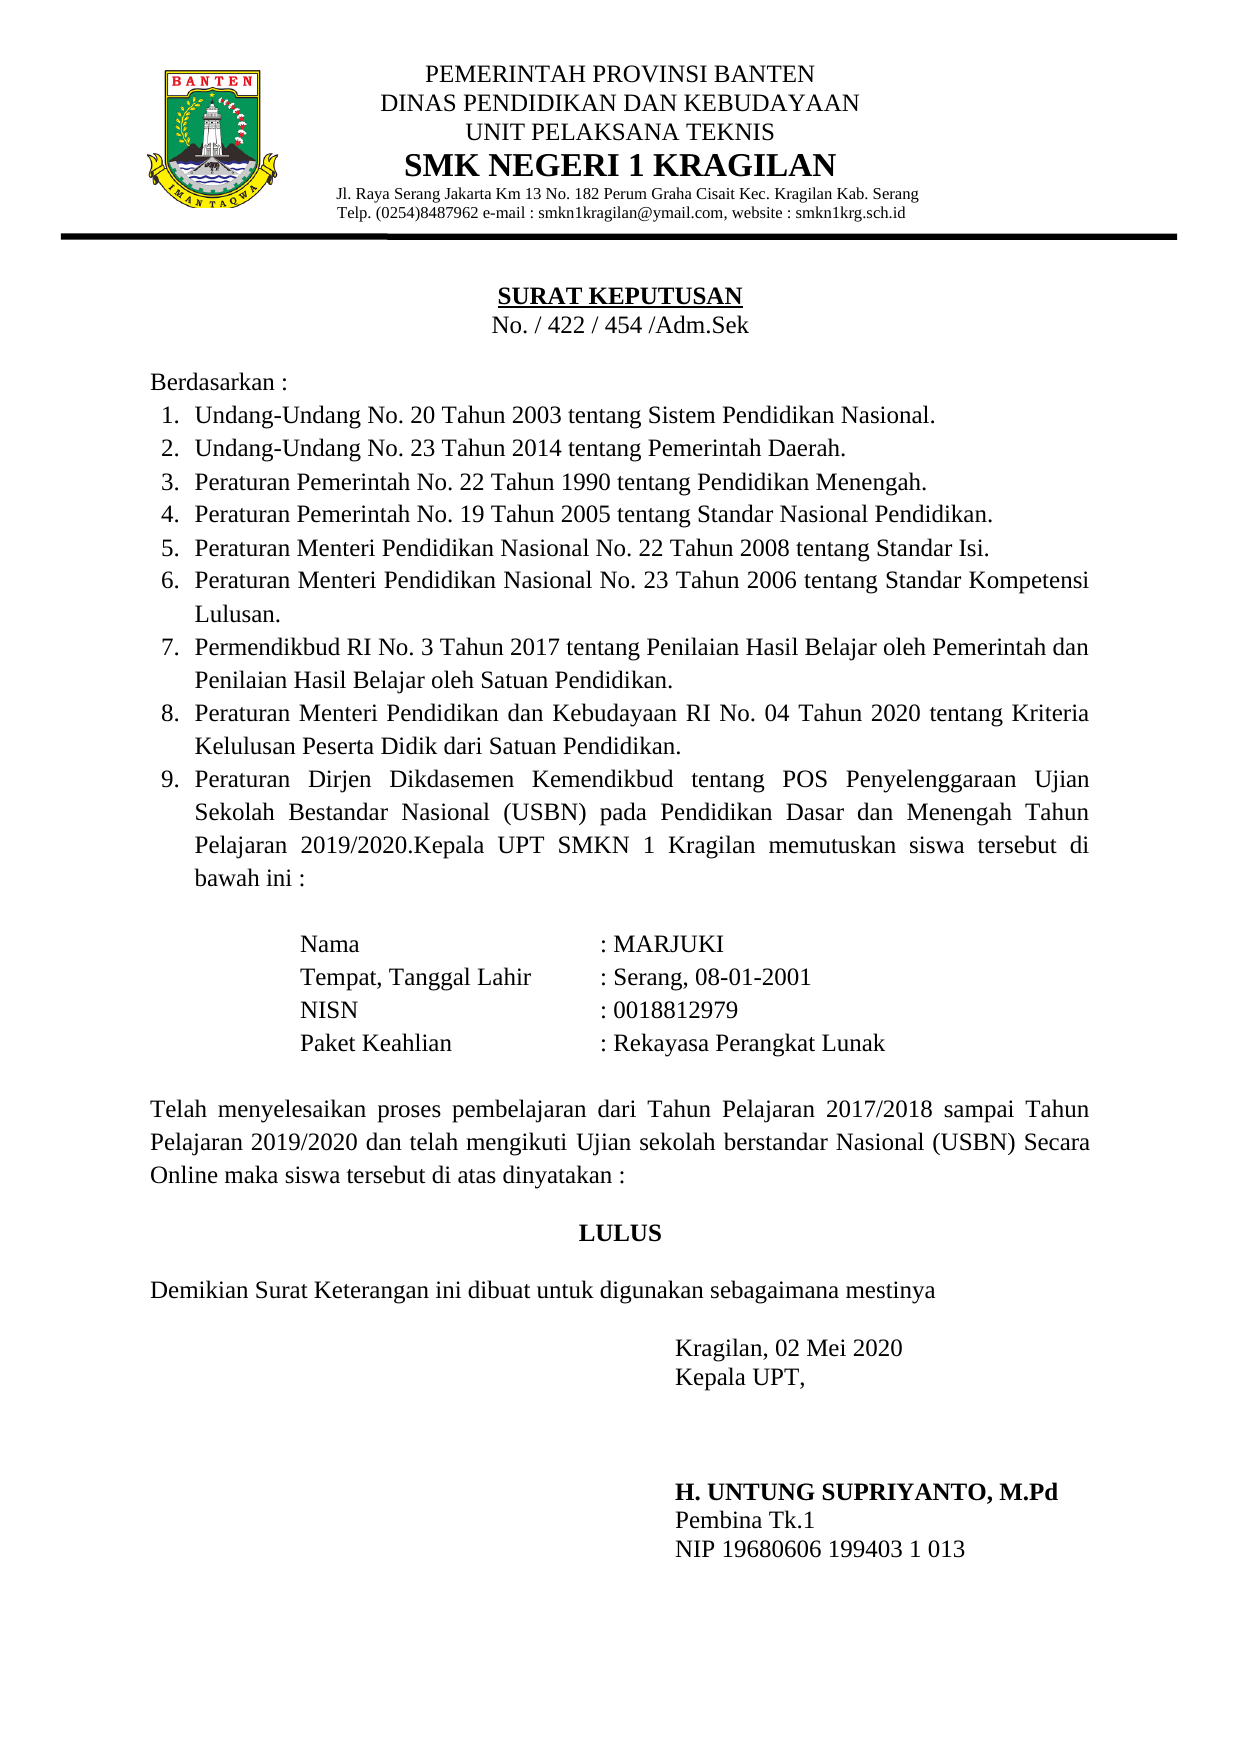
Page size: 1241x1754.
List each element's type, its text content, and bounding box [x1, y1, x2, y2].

text NISN : 0018812979 [150, 995, 1090, 1024]
text Demikian Surat Keterangan ini dibuat untuk digunakan sebagaimana mestinya [150, 1276, 1090, 1304]
list Peraturan Dirjen Dikdasemen Kemendikbud tentang POS Penyelenggaraan Ujian Sekolah Bestandar Nasional (USBN) pada Pendidikan Dasar dan Menengah Tahun Pelajaran 2019/2020.Kepala UPT SMKN 1 Kragilan memutuskan siswa tersebut di bawah ini : [179, 764, 1090, 892]
text H. UNTUNG SUPRIYANTO, M.Pd [150, 1477, 1090, 1506]
list Undang-Undang No. 23 Tahun 2014 tentang Pemerintah Daerah. [179, 433, 1090, 462]
text Kepala UPT, [150, 1362, 1090, 1391]
list Undang-Undang No. 20 Tahun 2003 tentang Sistem Pendidikan Nasional. [179, 401, 1090, 429]
list Peraturan Menteri Pendidikan Nasional No. 23 Tahun 2006 tentang Standar Kompetensi Lulusan. [179, 566, 1090, 627]
list Peraturan Pemerintah No. 19 Tahun 2005 tentang Standar Nasional Pendidikan. [179, 499, 1090, 528]
text NIP 19680606 199403 1 013 [150, 1534, 1090, 1563]
text Pembina Tk.1 [150, 1506, 1090, 1534]
list Peraturan Menteri Pendidikan dan Kebudayaan RI No. 04 Tahun 2020 tentang Kriteria Kelulusan Peserta Didik dari Satuan Pendidikan. [179, 698, 1090, 759]
text Telah menyelesaikan proses pembelajaran dari Tahun Pelajaran 2017/2018 sampai Tahun Pelajaran 2019/2020 dan telah mengikuti Ujian sekolah berstandar Nasional (USBN) Secara Online maka siswa tersebut di atas dinyatakan : [150, 1094, 1090, 1189]
text Kragilan, 02 Mei 2020 [150, 1333, 1090, 1362]
picture [146, 70, 279, 208]
text Paket Keahlian : Rekayasa Perangkat Lunak [150, 1028, 1090, 1057]
list Peraturan Pemerintah No. 22 Tahun 1990 tentang Pendidikan Menengah. [179, 467, 1090, 495]
text LULUS [150, 1218, 1090, 1247]
text No. / 422 / 454 /Adm.Sek [150, 310, 1090, 339]
list Permendikbud RI No. 3 Tahun 2017 tentang Penilaian Hasil Belajar oleh Pemerintah dan Penilaian Hasil Belajar oleh Satuan Pendidikan. [179, 632, 1090, 693]
list Peraturan Menteri Pendidikan Nasional No. 22 Tahun 2008 tentang Standar Isi. [179, 533, 1090, 561]
text SURAT KEPUTUSAN [150, 281, 1090, 310]
text Tempat, Tanggal Lahir : Serang, 08-01-2001 [150, 962, 1090, 991]
text Nama : MARJUKI [150, 929, 1090, 958]
text Berdasarkan : [150, 367, 1090, 396]
